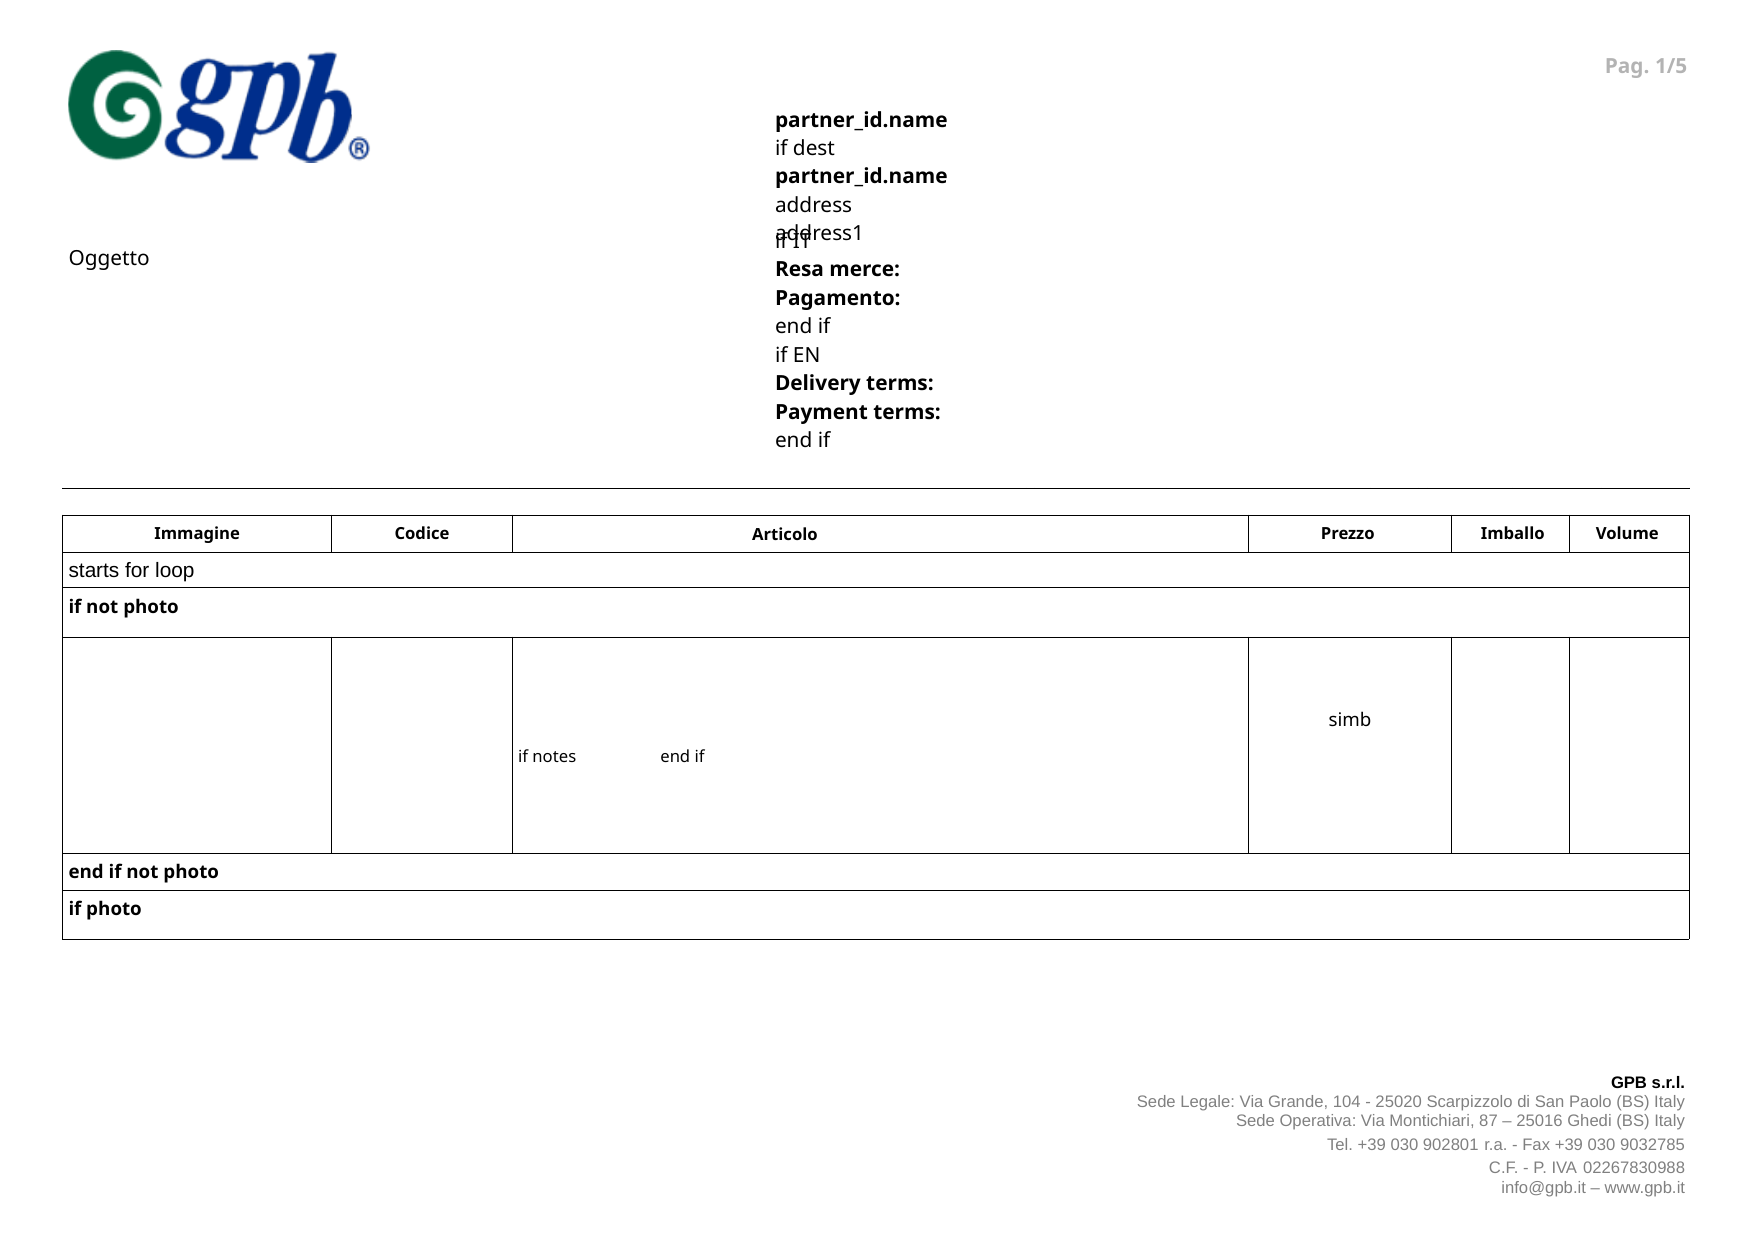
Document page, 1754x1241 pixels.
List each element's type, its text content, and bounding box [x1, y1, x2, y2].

table_header Imballo [1452, 516, 1569, 552]
text <if test="o.quotation_model == 2"> [62, 489, 1692, 514]
table_cell simb <formatLang(item.currency_price_subtotal)> [1249, 638, 1451, 852]
table_header Articolo<set_counter("volume")> [513, 516, 1248, 552]
table_header Codice [332, 516, 512, 552]
table_cell [63, 638, 331, 852]
table_header Immagine [63, 516, 331, 552]
table_cell end if not photo [63, 854, 1689, 889]
table_cell <round(item.product_id.volume or 0.0, 2)> [1570, 638, 1689, 852]
picture [68, 50, 374, 163]
table_header if IT Resa merce: <o.return_id.text> Pagamento: <o.payment_term.name> end if if EN Delivery terms: <o.return_id.text> Payment terms: <o.payment_term.name> end if [769, 220, 1300, 488]
table_cell <int(item.product_packaging.qty) if item.product_packaging else item.product_id.quantity_x_pack> [1452, 638, 1569, 852]
table_header Prezzo [1249, 516, 1451, 552]
table_cell starts for loop [63, 553, 1689, 587]
table_cell <item.product_id.code><set_counter("volume", get_counter("volume") + item.product_id.volume)> [332, 638, 512, 852]
table_header Volume [1570, 516, 1689, 552]
table_header <_(o.bank_id.information) + "\n" if o.bank_id else ""> [1300, 220, 1693, 488]
table_cell if photo [63, 891, 1689, 939]
table_cell <_(item.product_id.description)> if notes<item.notes>end if [513, 638, 1248, 852]
table_header <setLang(o.partner_id.lang or 'en_US')> Oggetto [63, 220, 769, 488]
table_cell if not photo [63, 588, 1689, 637]
